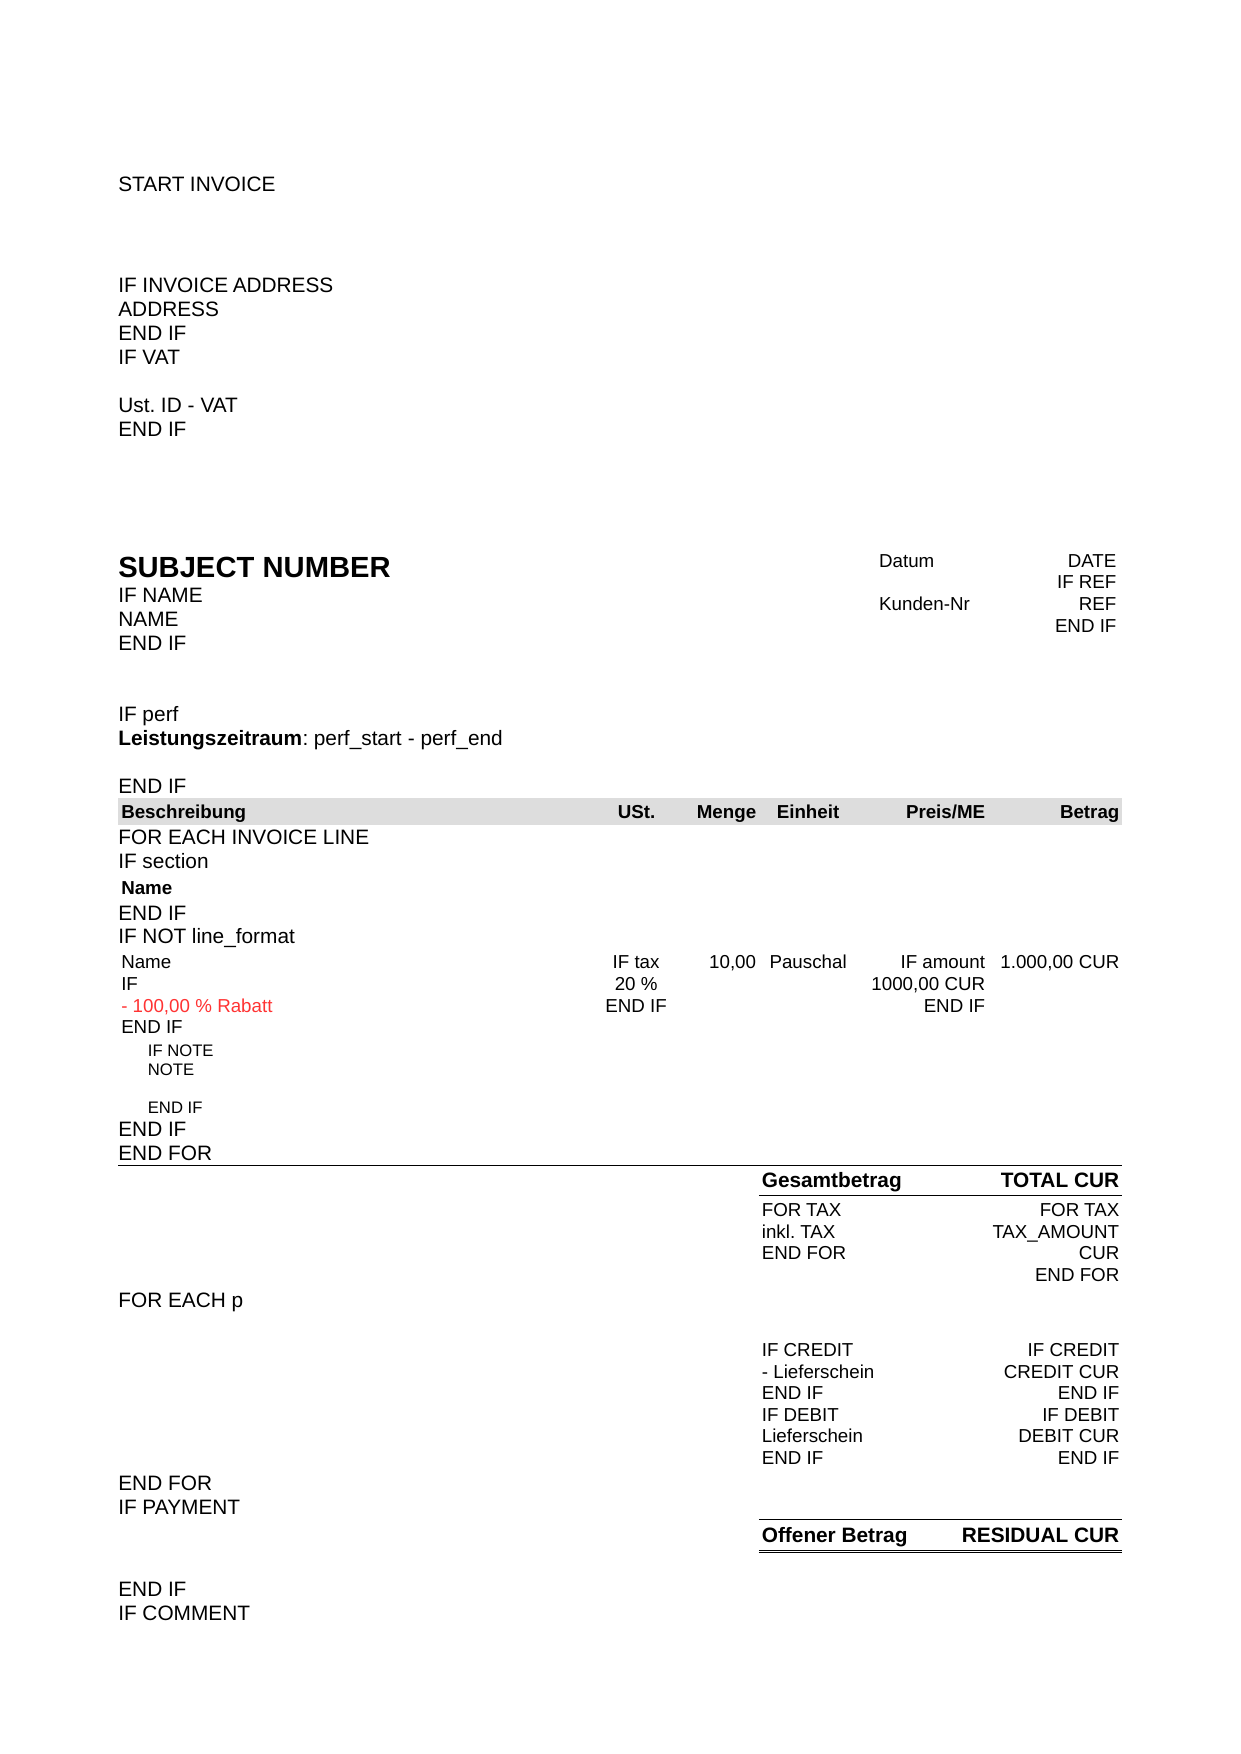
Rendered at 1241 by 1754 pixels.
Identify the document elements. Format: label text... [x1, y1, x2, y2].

table_cell FOR TAX inkl. TAX END FOR [759, 1196, 957, 1288]
table_cell SUBJECT NUMBER IF NAME NAME END IF [118, 544, 791, 678]
table_header IF CREDIT - Lieferschein END IF IF DEBIT Lieferschein END IF [759, 1336, 957, 1471]
table_header IF amount 1000,00 CUR END IF [857, 948, 988, 1040]
table_header REF [989, 593, 1116, 614]
text IF NOT line_format [118, 924, 1122, 948]
text END IF [118, 1577, 1122, 1601]
text END IF [118, 1117, 1122, 1141]
table_header Name IF - 100,00 % Rabatt END IF [118, 948, 600, 1040]
table_header Betrag [988, 798, 1122, 825]
text Leistungszeitraum: perf_start - perf_end [118, 726, 1122, 750]
table_header Menge [673, 798, 759, 825]
text END FOR [118, 1141, 1122, 1165]
table_header Preis/ME [857, 798, 988, 825]
table_header IF tax 20 % END IF [600, 948, 672, 1040]
table_header Einheit [759, 798, 857, 825]
table_header [791, 268, 1122, 510]
table_header Gesamtbetrag [759, 1166, 957, 1195]
table_cell [791, 510, 1122, 544]
table_cell [791, 642, 1122, 678]
table_header IF CREDIT CREDIT CUR END IF IF DEBIT DEBIT CUR END IF [957, 1336, 1122, 1471]
table_header Kunden-Nr [879, 593, 989, 614]
text NOTE [148, 1059, 1122, 1079]
table_header Pauschal [759, 948, 857, 1040]
table_header [118, 1336, 759, 1471]
table_header DATE [988, 550, 1116, 571]
table_header 10,00 [672, 948, 759, 1040]
text FOR EACH p [118, 1288, 1122, 1312]
text END IF [148, 1098, 1122, 1117]
text IF NOTE [148, 1040, 1122, 1059]
table_cell [118, 1195, 759, 1288]
text FOR EACH INVOICE LINE [118, 825, 1122, 849]
table_header Offener Betrag [759, 1520, 957, 1550]
text IF COMMENT [118, 1601, 1122, 1625]
text <setLang(o.partner_id.lang or 'de_DE')> [118, 196, 1122, 219]
table_cell [118, 510, 791, 544]
table_header [118, 1519, 759, 1550]
table_cell IF REF END IF [791, 544, 1122, 642]
table_header [118, 1166, 759, 1195]
text END IF [118, 774, 1122, 798]
table_header TOTAL CUR [957, 1166, 1122, 1195]
text Name [121, 876, 1122, 898]
table_header RESIDUAL CUR [957, 1520, 1122, 1550]
table_header IF INVOICE ADDRESS ADDRESS END IF IF VAT Ust. ID - VAT END IF [118, 268, 791, 510]
text IF perf [118, 702, 1122, 726]
table_header 1.000,00 CUR [988, 948, 1122, 1040]
table_header USt. [600, 798, 673, 825]
table_header Beschreibung [118, 798, 600, 825]
text START INVOICE [118, 172, 1122, 196]
table_header Datum [879, 550, 988, 571]
text END IF [118, 900, 1122, 924]
text IF section [118, 849, 1122, 873]
text IF PAYMENT [118, 1495, 1122, 1519]
table_cell FOR TAX TAX_AMOUNT CUR END FOR [957, 1196, 1122, 1288]
text END FOR [118, 1471, 1122, 1495]
